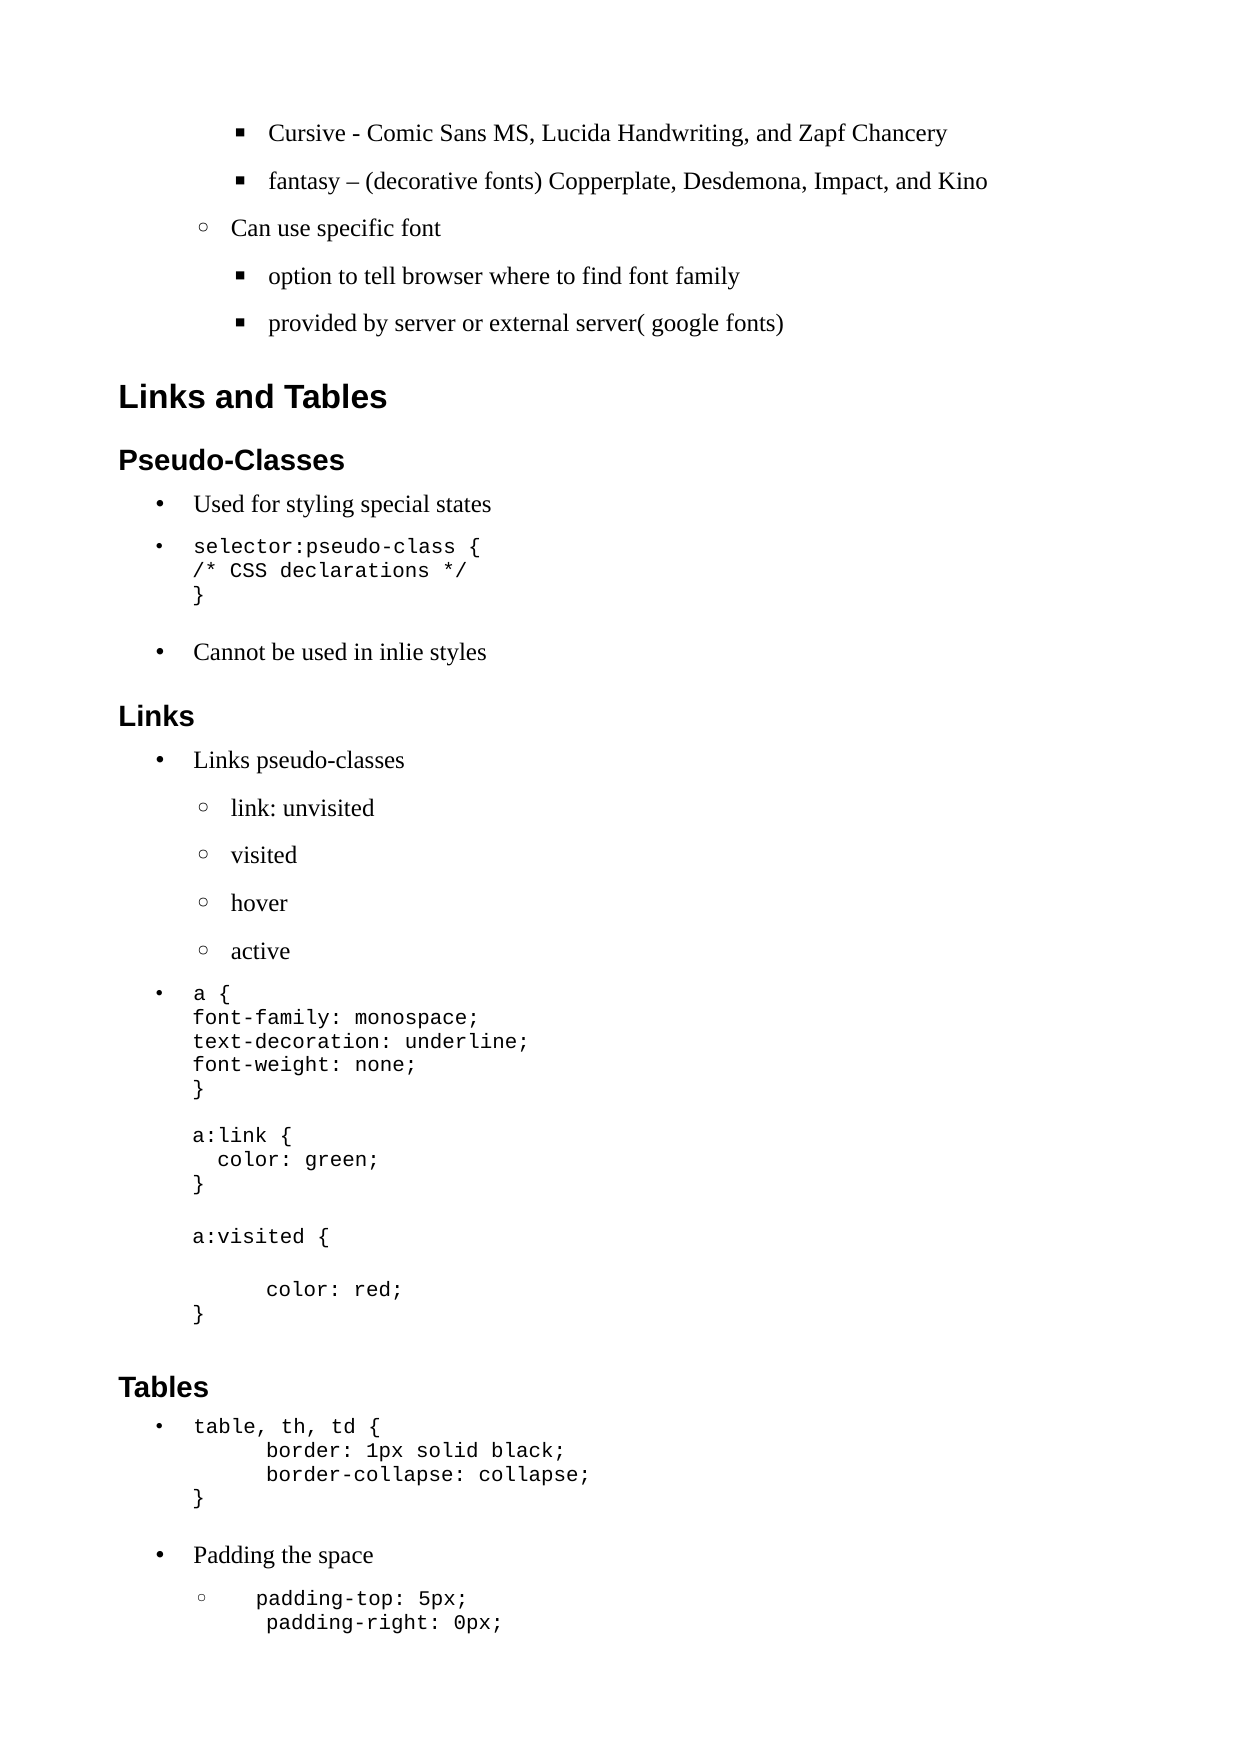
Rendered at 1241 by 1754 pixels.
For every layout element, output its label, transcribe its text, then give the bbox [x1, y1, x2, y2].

text padding-right: 0px; [118, 1612, 1122, 1635]
text } [118, 1487, 1122, 1511]
list padding-top: 5px; [193, 1588, 1122, 1612]
list hover [193, 888, 1122, 917]
list table, th, td { [156, 1416, 1122, 1440]
list link: unvisited [193, 793, 1122, 822]
list visited [193, 841, 1122, 869]
text border: 1px solid black; [118, 1440, 1122, 1464]
list fantasy – (decorative fonts) Copperplate, Desdemona, Impact, and Kino [231, 166, 1122, 194]
text color: green; [118, 1149, 1122, 1173]
text a:visited { [118, 1226, 1122, 1249]
list provided by server or external server( google fonts) [231, 308, 1122, 337]
list Cursive - Comic Sans MS, Lucida Handwriting, and Zapf Chancery [231, 118, 1122, 147]
list a { [156, 983, 1122, 1007]
list active [193, 936, 1122, 964]
subtitle Pseudo-Classes [118, 443, 1122, 476]
subtitle Links and Tables [118, 377, 1122, 416]
text /* CSS declarations */ [118, 560, 1122, 584]
list selector:pseudo-class { [156, 537, 1122, 560]
list Can use specific font [193, 213, 1122, 242]
list Cannot be used in inlie styles [156, 637, 1122, 666]
list Used for styling special states [156, 489, 1122, 518]
text border-collapse: collapse; [118, 1464, 1122, 1487]
list Padding the space [156, 1541, 1122, 1569]
list option to tell browser where to find font family [231, 261, 1122, 290]
subtitle Tables [118, 1370, 1122, 1404]
text a:link { [118, 1125, 1122, 1149]
list Links pseudo-classes [156, 745, 1122, 774]
text } [118, 1173, 1122, 1196]
text text-decoration: underline; [118, 1031, 1122, 1054]
subtitle Links [118, 699, 1122, 733]
text } [118, 584, 1122, 607]
text } [118, 1302, 1122, 1326]
text color: red; [118, 1279, 1122, 1302]
text font-weight: none; [118, 1054, 1122, 1078]
text } [118, 1078, 1122, 1102]
text font-family: monospace; [118, 1007, 1122, 1031]
